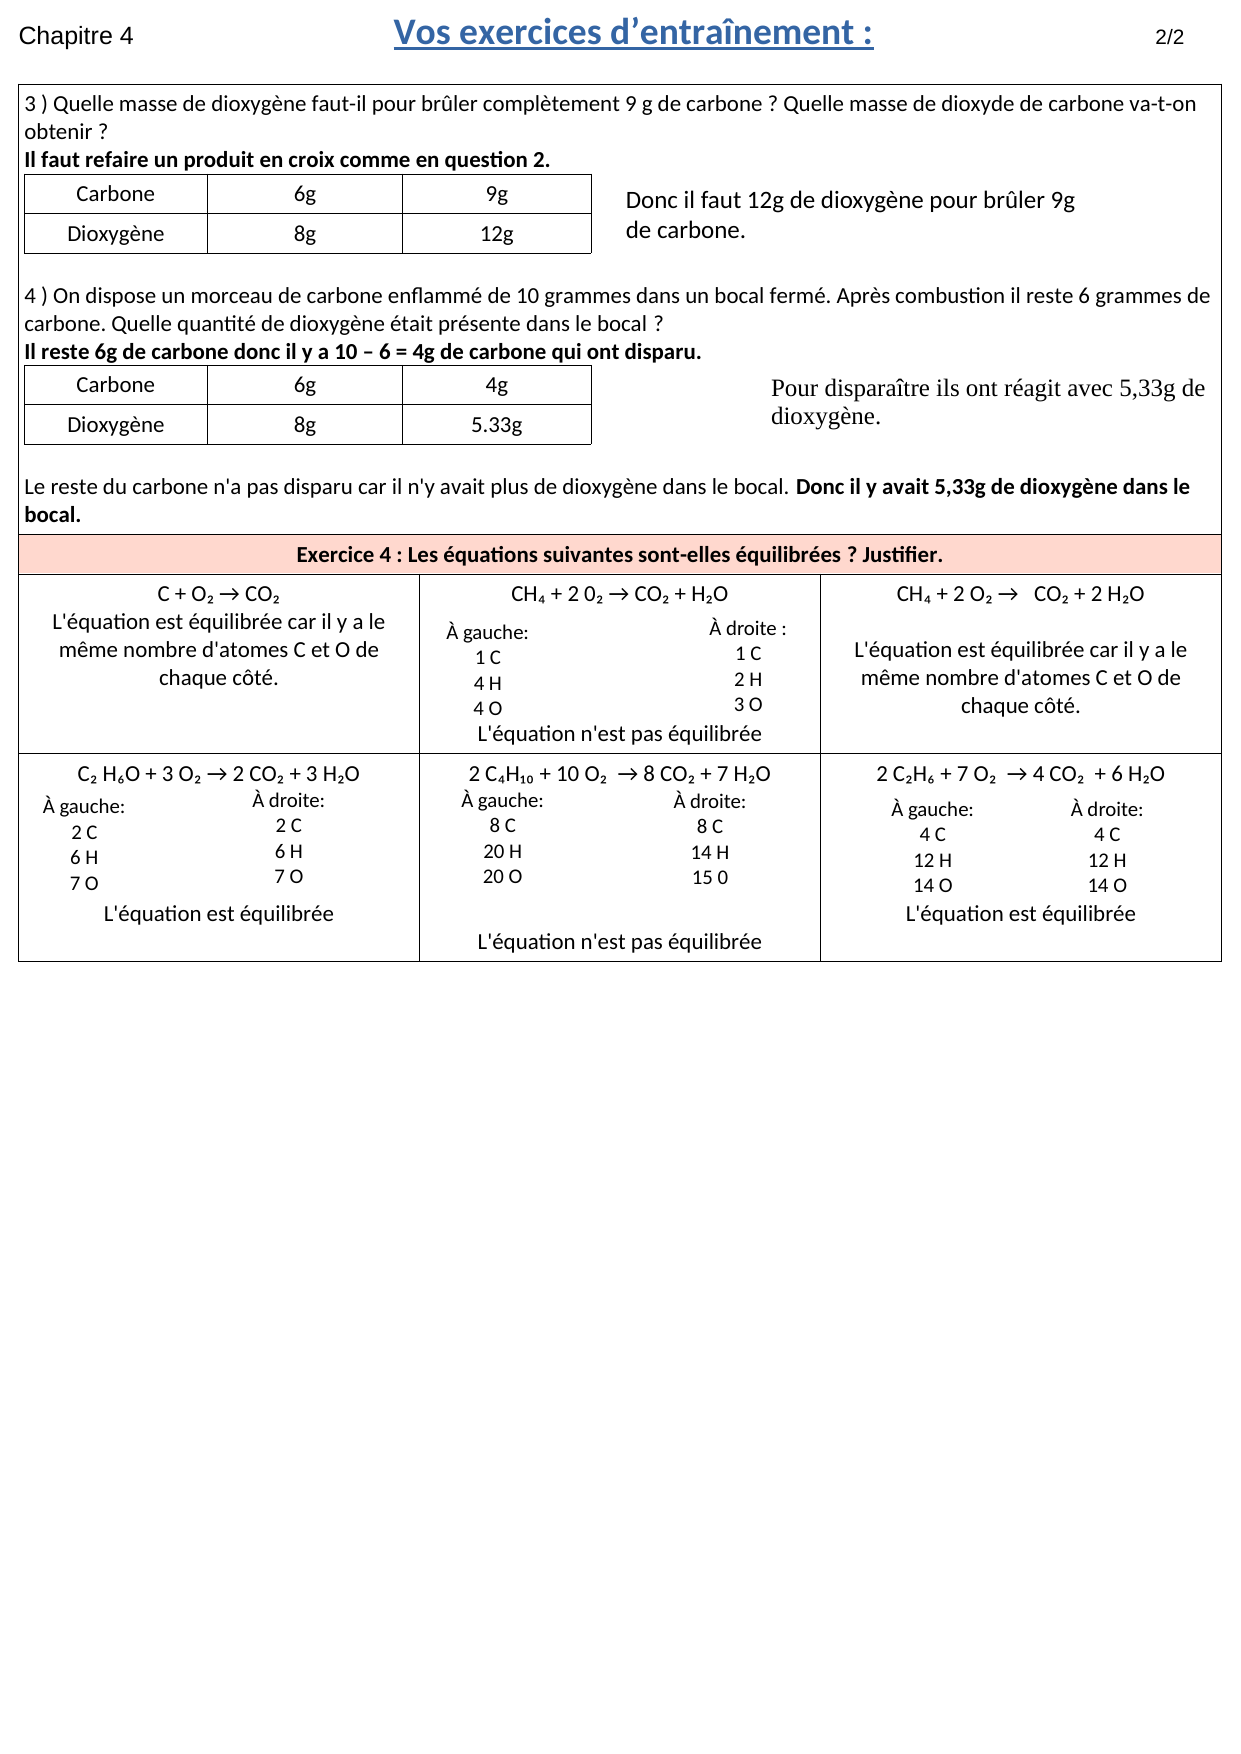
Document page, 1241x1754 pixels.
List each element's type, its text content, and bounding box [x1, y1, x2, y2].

table_cell Pour brûler complètement 6 g de carbone, il faut 8 g de dioxygène. 1 ) Quelle masse de dioxyde de carbone va-t-on obtenir ? La masse se conserve lors d'une transformation chimique donc la masse des réactifs (le carbone et le dioxygène) est égale à la masse des produits (dioxyde de carbone) : mréactifs= mproduits mdioxygène + mcarbone = mdioxyde de carbone mdioxyde de carbone = 8 + 6 = 14g Donc la masse de dioxyde de carbone qui apparaît est de 14g. (Autrement dit 6g de carbone et 8g de dioxygène disparaissent et 14g de dioxyde de carbone apparaissent.) 2 ) On fait maintenant brûler 4 g de carbone dans un flacon contenant 20g de dioxygène. Tout le dioxygène va-t-il être utilisé ? Si non, combien en restera-t-il ? Quelle masse de dioxyde de carbone va-t-on obtenir ? Pour savoir de combien de dioxygène 4 g de carbone a besoin pour brûler, on fait un produit en croix en partant de l'information de la question 1 :"Pour brûler complètement 6 g de carbone, il faut 8 g de dioxygène." L'expérience commence avec 20g de dioxygène dans le bocal, on enlève 5,33g : il reste 14,67g de dioxygène dans le bocal. La masse se conserve pendant la réaction chimique ! Au début de l'expérience il y a 20g de dioxygène et 4g de carbone pour un total de 24g. Après combustion il reste 14,67g de dioxygène et tout le carbone à disparu, la masse restante est celle de dioxyde de carbone : mdioxyde de carbone = 24 – 14,67 = 9,33g conclusion : 5,33g de dioxygène ont été utilisé pour la combustion, il en reste 14,64g. La masse de dioxyde de carbone qui apparaît est de 9,33g. 3 ) Quelle masse de dioxygène faut-il pour brûler complètement 9 g de carbone ? Quelle masse de dioxyde de carbone va-t-on obtenir ? Il faut refaire un produit en croix comme en question 2. 4 ) On dispose un morceau de carbone enflammé de 10 grammes dans un bocal fermé. Après combustion il reste 6 grammes de carbone. Quelle quantité de dioxygène était présente dans le bocal ? Il reste 6g de carbone donc il y a 10 – 6 = 4g de carbone qui ont disparu. Le reste du carbone n'a pas disparu car il n'y avait plus de dioxygène dans le bocal. Donc il y avait 5,33g de dioxygène dans le bocal. [19, 85, 1221, 534]
table_header Carbone [25, 175, 207, 213]
table_cell Dioxygène [25, 214, 207, 253]
table_cell CH₄ + 2 O₂ → CO₂ + 2 H₂O L'équation est équilibrée car il y a le même nombre d'atomes C et O de chaque côté. [821, 575, 1221, 753]
table_cell 8g [208, 214, 402, 253]
table_cell 8g [208, 405, 402, 444]
table_header 9g [403, 175, 591, 213]
table_cell 12g [403, 214, 591, 253]
table_header 4g [403, 366, 591, 404]
table_cell CH₄ + 2 0₂ → CO₂ + H₂O L'équation n'est pas équilibrée [420, 575, 820, 753]
table_header 6g [208, 366, 402, 404]
table_cell 5.33g [403, 405, 591, 444]
table_header Exercice 4 : Les équations suivantes sont-elles équilibrées ? Justifier. [19, 535, 1221, 573]
table_cell Dioxygène [25, 405, 207, 444]
table_cell 2 C₄H₁₀ + 10 O₂ → 8 CO₂ + 7 H₂O L'équation n'est pas équilibrée [420, 754, 820, 961]
table_cell C + O₂ → CO₂ L'équation est équilibrée car il y a le même nombre d'atomes C et O de chaque côté. [19, 575, 419, 753]
table_header Carbone [25, 366, 207, 404]
table_cell C₂ H₆O + 3 O₂ → 2 CO₂ + 3 H₂O L'équation est équilibrée [19, 754, 419, 961]
table_header 6g [208, 175, 402, 213]
table_cell 2 C₂H₆ + 7 O₂ → 4 CO₂ + 6 H₂O L'équation est équilibrée [821, 754, 1221, 961]
